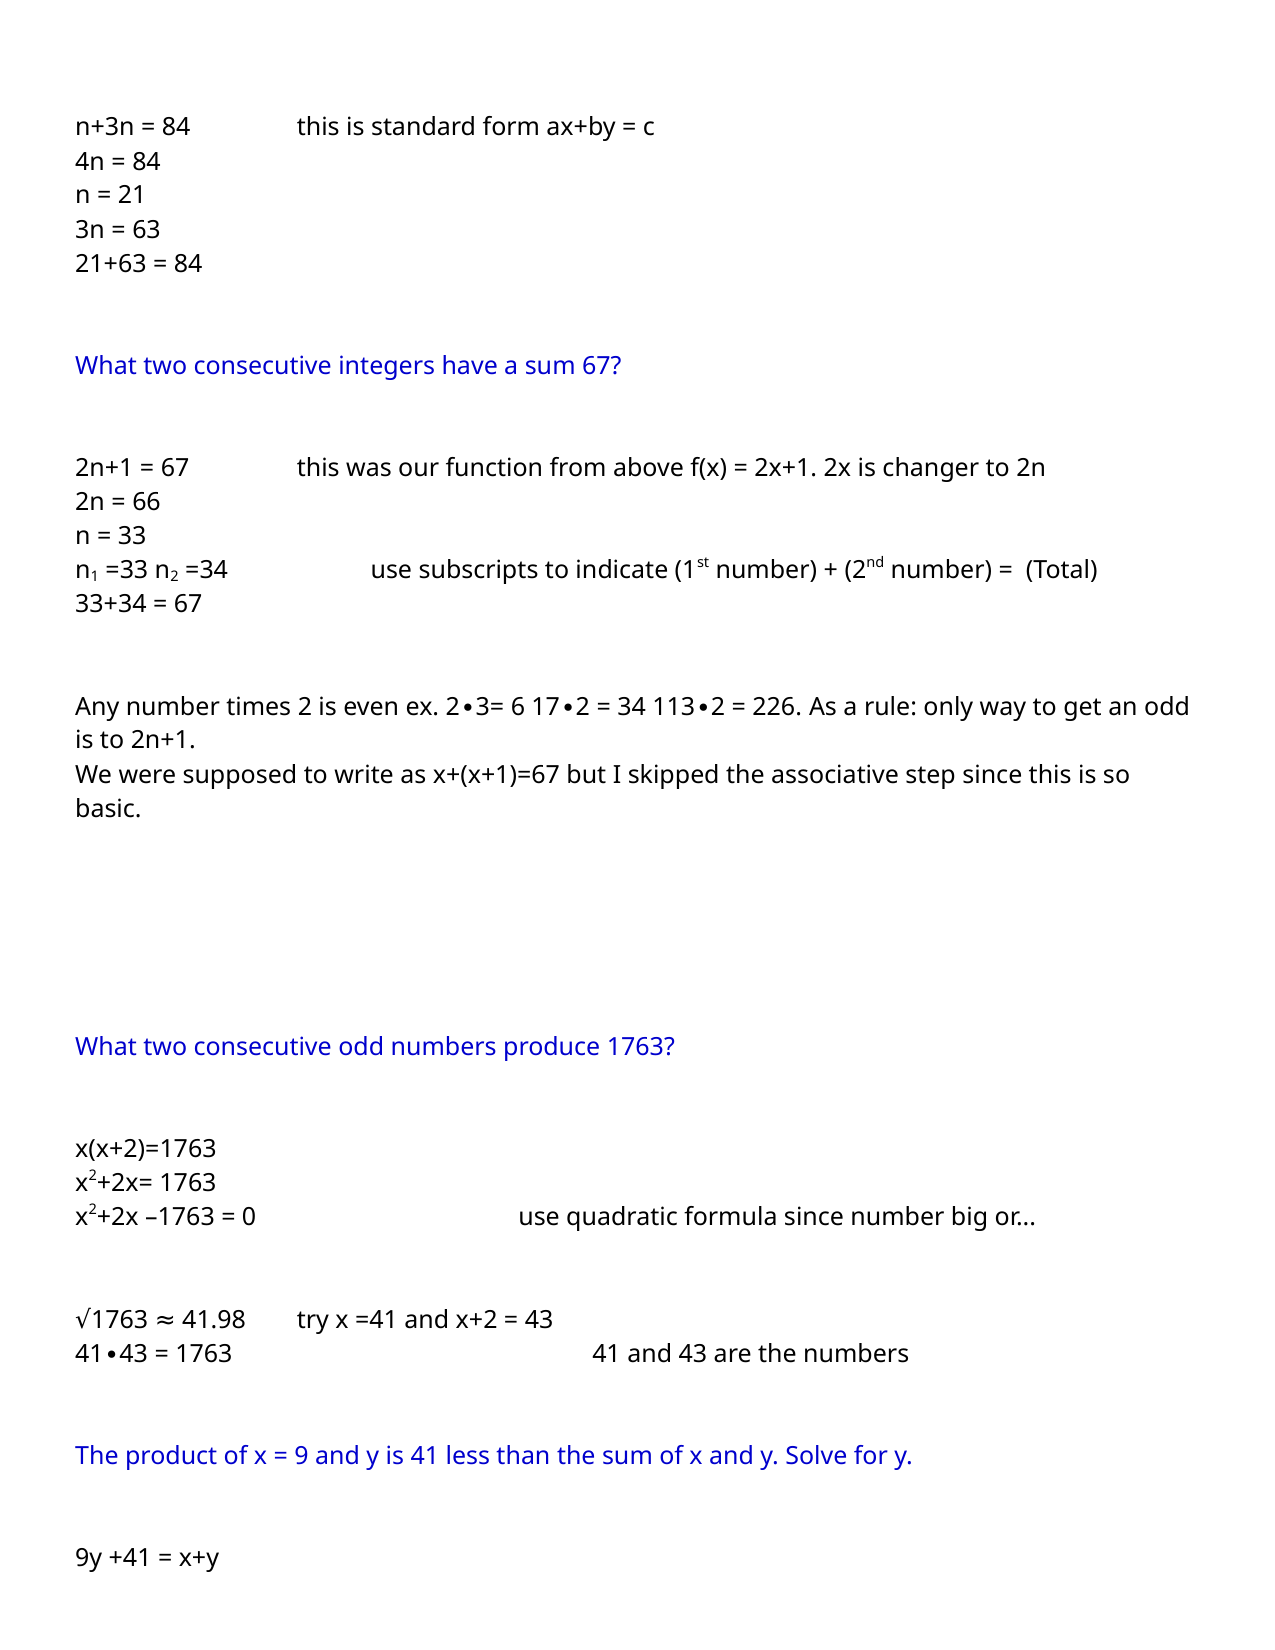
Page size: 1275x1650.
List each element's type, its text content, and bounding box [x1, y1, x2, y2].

text n1 =33 n2 =34 use subscripts to indicate (1st number) + (2nd number) = (Total) [75, 552, 1200, 586]
text x2+2x –1763 = 0 use quadratic formula since number big or... [75, 1199, 1200, 1233]
text 21+63 = 84 [75, 245, 1200, 279]
text 9y +41 = x+y [75, 1540, 1200, 1574]
text What two consecutive integers have a sum 67? [75, 347, 1200, 382]
text x2+2x= 1763 [75, 1165, 1200, 1199]
text n = 33 [75, 518, 1200, 552]
text We were supposed to write as x+(x+1)=67 but I skipped the associative step since this is so basic. [75, 756, 1200, 824]
text √1763 ≈ 41.98 try x =41 and x+2 = 43 [75, 1301, 1200, 1335]
text 2n = 66 [75, 484, 1200, 518]
text n = 21 [75, 177, 1200, 211]
text 41∙43 = 1763 41 and 43 are the numbers [75, 1335, 1200, 1369]
text What two consecutive odd numbers produce 1763? [75, 1029, 1200, 1063]
text Any number times 2 is even ex. 2∙3= 6 17∙2 = 34 113∙2 = 226. As a rule: only way to get an odd is to 2n+1. [75, 688, 1200, 756]
text 2n+1 = 67 this was our function from above f(x) = 2x+1. 2x is changer to 2n [75, 450, 1200, 484]
text 4n = 84 [75, 143, 1200, 177]
text 3n = 63 [75, 211, 1200, 245]
text n+3n = 84 this is standard form ax+by = c [75, 109, 1200, 143]
text x(x+2)=1763 [75, 1131, 1200, 1165]
text The product of x = 9 and y is 41 less than the sum of x and y. Solve for y. [75, 1437, 1200, 1472]
text 33+34 = 67 [75, 586, 1200, 620]
